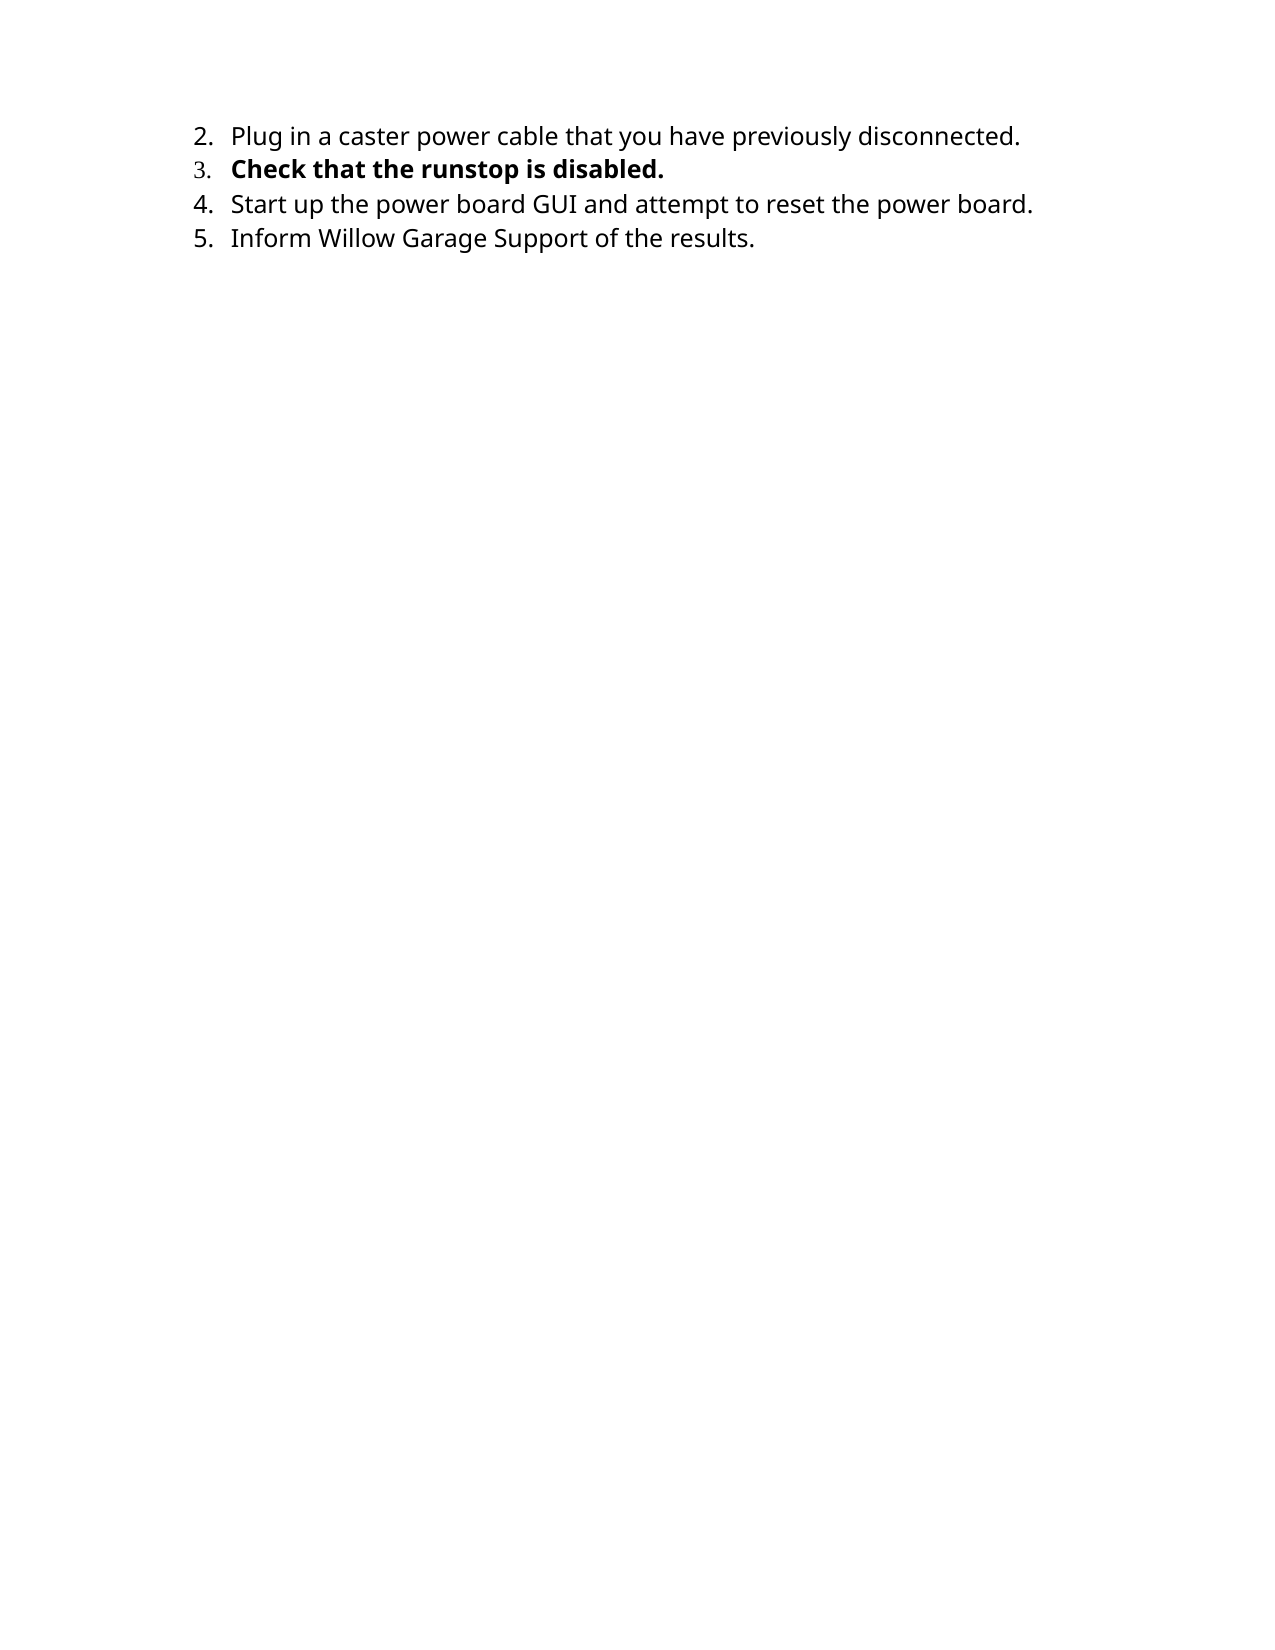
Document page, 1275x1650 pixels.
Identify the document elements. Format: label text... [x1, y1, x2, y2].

list Check that the runstop is disabled. [193, 152, 1157, 186]
list Inform Willow Garage Support of the results. [193, 220, 1157, 254]
list Start up the power board GUI and attempt to reset the power board. [193, 186, 1157, 220]
list Plug in a caster power cable that you have previously disconnected. [193, 118, 1157, 152]
